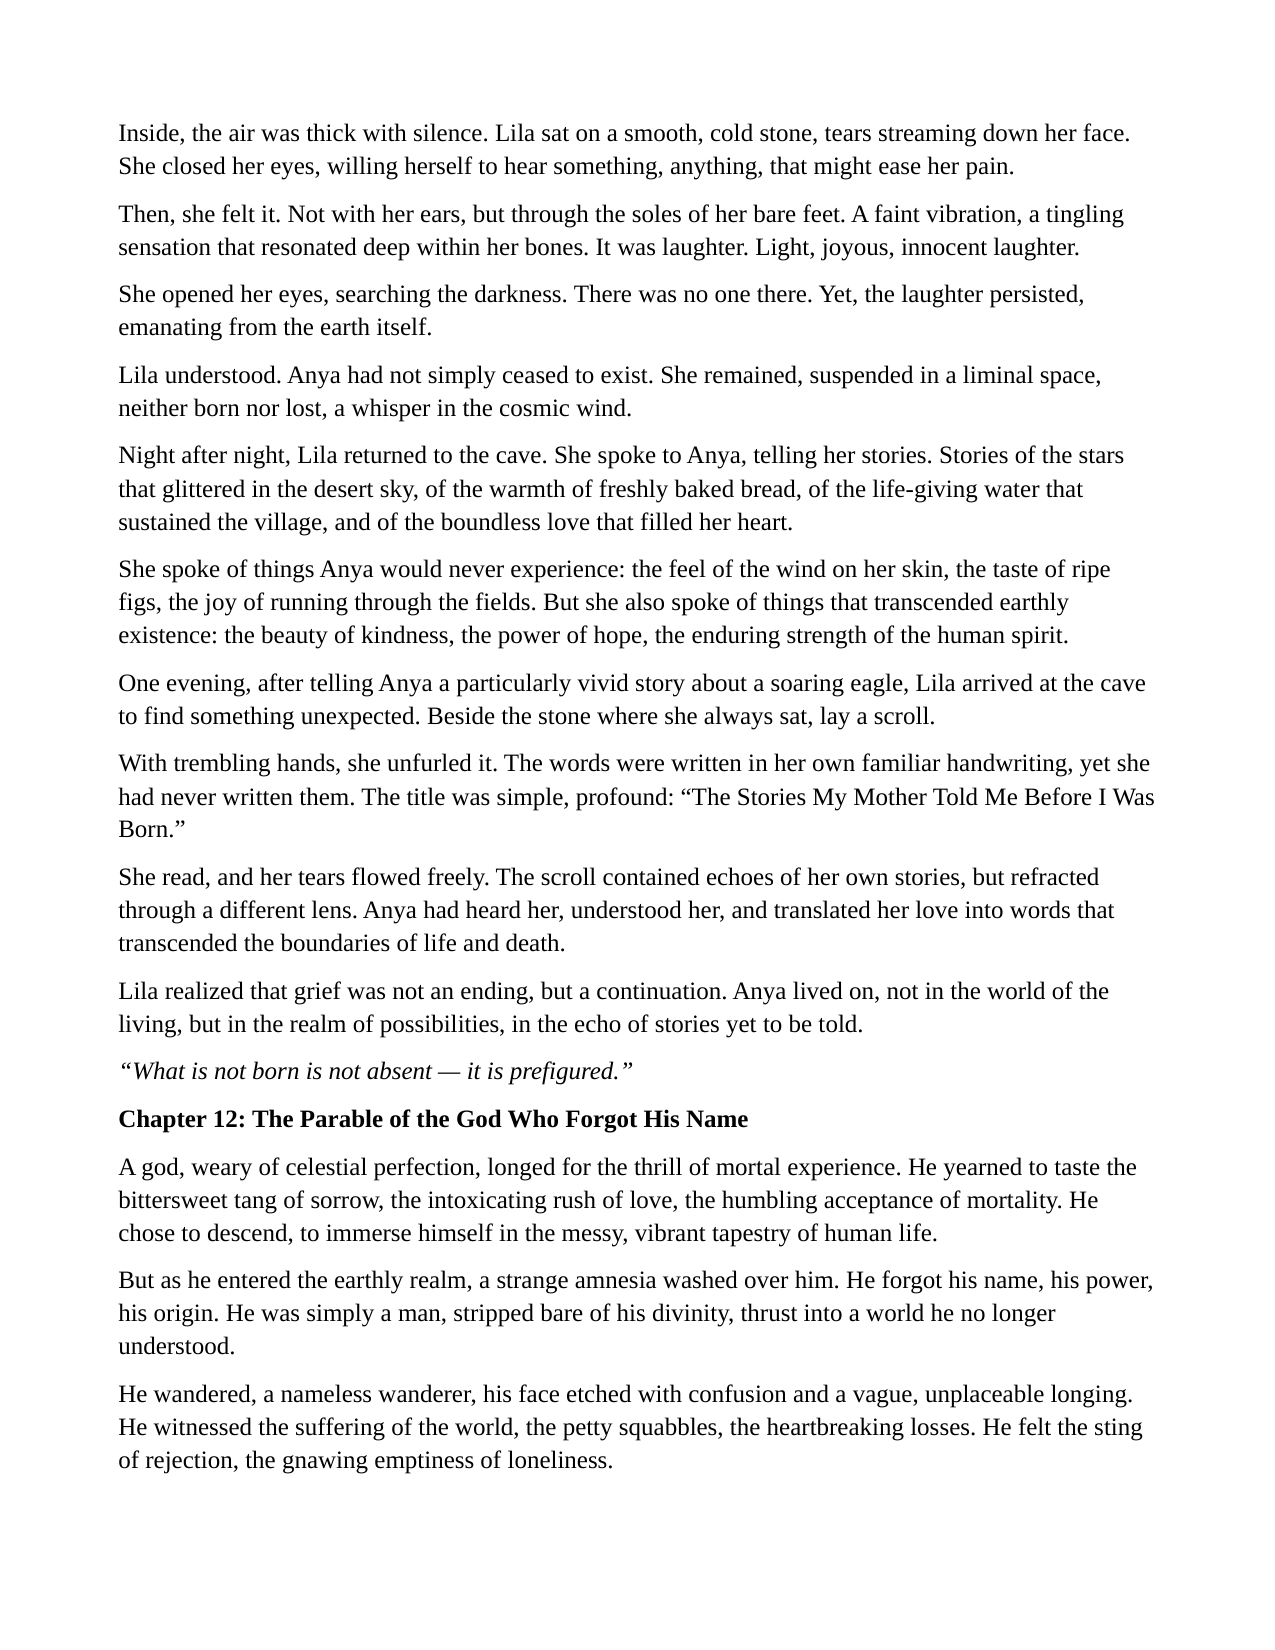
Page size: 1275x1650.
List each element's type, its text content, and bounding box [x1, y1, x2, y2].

text Inside, the air was thick with silence. Lila sat on a smooth, cold stone, tears streaming down her face. She closed her eyes, willing herself to hear something, anything, that might ease her pain. [118, 118, 1157, 180]
text She read, and her tears flowed freely. The scroll contained echoes of her own stories, but refracted through a different lens. Anya had heard her, understood her, and translated her love into words that transcended the boundaries of life and death. [118, 862, 1157, 957]
text Chapter 12: The Parable of the God Who Forgot His Name [118, 1104, 1157, 1133]
text She spoke of things Anya would never experience: the feel of the wind on her skin, the taste of ripe figs, the joy of running through the fields. But she also spoke of things that transcended earthly existence: the beauty of kindness, the power of hope, the enduring strength of the human spirit. [118, 554, 1157, 649]
text But as he entered the earthly realm, a strange amnesia washed over him. He forgot his name, his power, his origin. He was simply a man, stripped bare of his divinity, thrust into a world he no longer understood. [118, 1265, 1157, 1360]
text One evening, after telling Anya a particularly vivid story about a soaring eagle, Lila arrived at the cave to find something unexpected. Beside the stone where she always sat, lay a scroll. [118, 668, 1157, 730]
text Then, she felt it. Not with her ears, but through the soles of her bare feet. A faint vibration, a tingling sensation that resonated deep within her bones. It was laughter. Light, joyous, innocent laughter. [118, 199, 1157, 261]
text She opened her eyes, searching the darkness. There was no one there. Yet, the laughter persisted, emanating from the earth itself. [118, 279, 1157, 341]
text A god, weary of celestial perfection, longed for the thrill of mortal experience. He yearned to taste the bittersweet tang of sorrow, the intoxicating rush of love, the humbling acceptance of mortality. He chose to descend, to immerse himself in the messy, vibrant tapestry of human life. [118, 1152, 1157, 1246]
text “What is not born is not absent — it is prefigured.” [118, 1056, 1157, 1085]
text With trembling hands, she unfurled it. The words were written in her own familiar handwriting, yet she had never written them. The title was simple, profound: “The Stories My Mother Told Me Before I Was Born.” [118, 748, 1157, 843]
text He wandered, a nameless wanderer, his face etched with confusion and a vague, unplaceable longing. He witnessed the suffering of the world, the petty squabbles, the heartbreaking losses. He felt the sting of rejection, the gnawing emptiness of loneliness. [118, 1379, 1157, 1474]
text Lila understood. Anya had not simply ceased to exist. She remained, suspended in a liminal space, neither born nor lost, a whisper in the cosmic wind. [118, 360, 1157, 422]
text Lila realized that grief was not an ending, but a continuation. Anya lived on, not in the world of the living, but in the realm of possibilities, in the echo of stories yet to be told. [118, 976, 1157, 1038]
text Night after night, Lila returned to the cave. She spoke to Anya, telling her stories. Stories of the stars that glittered in the desert sky, of the warmth of freshly baked bread, of the life-giving water that sustained the village, and of the boundless love that filled her heart. [118, 441, 1157, 535]
